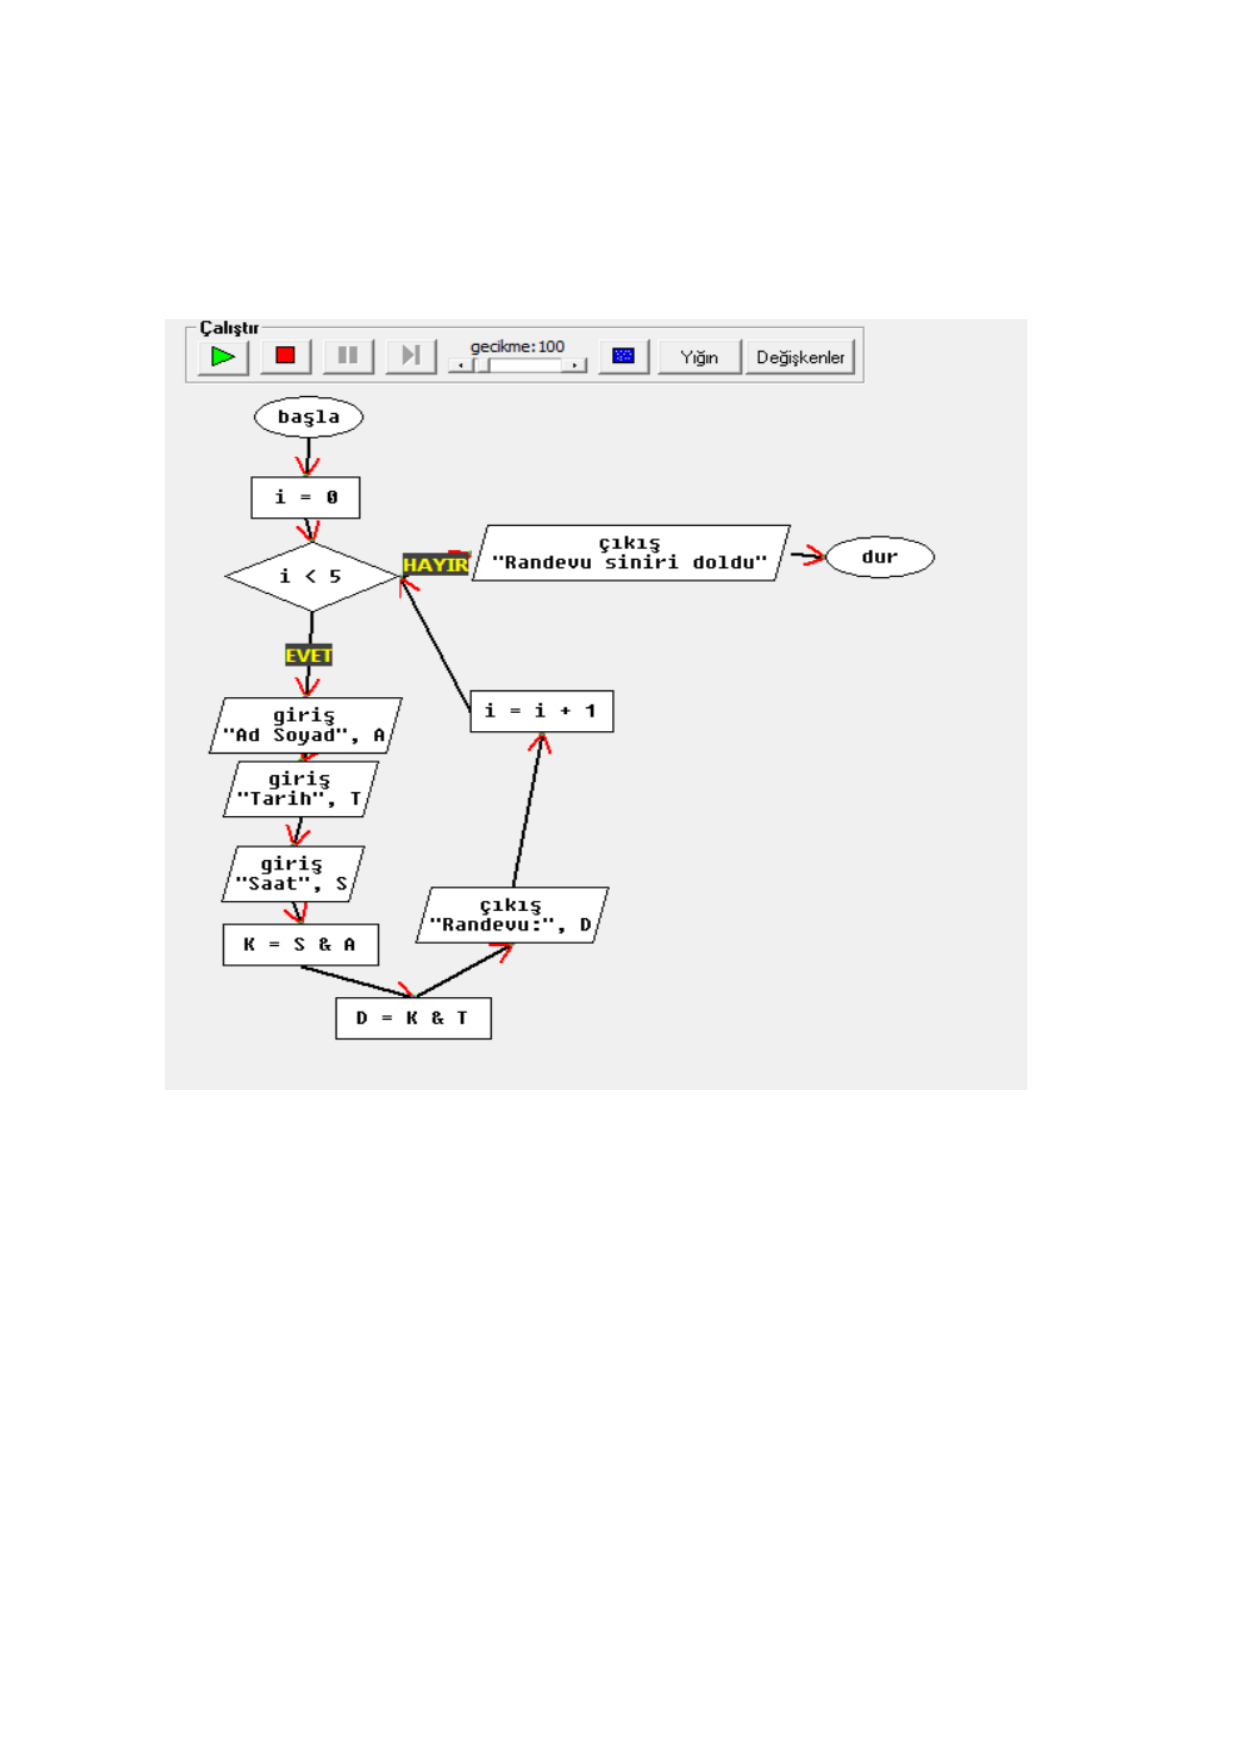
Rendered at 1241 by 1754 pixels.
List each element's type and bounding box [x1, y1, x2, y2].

picture [164, 319, 1028, 1090]
